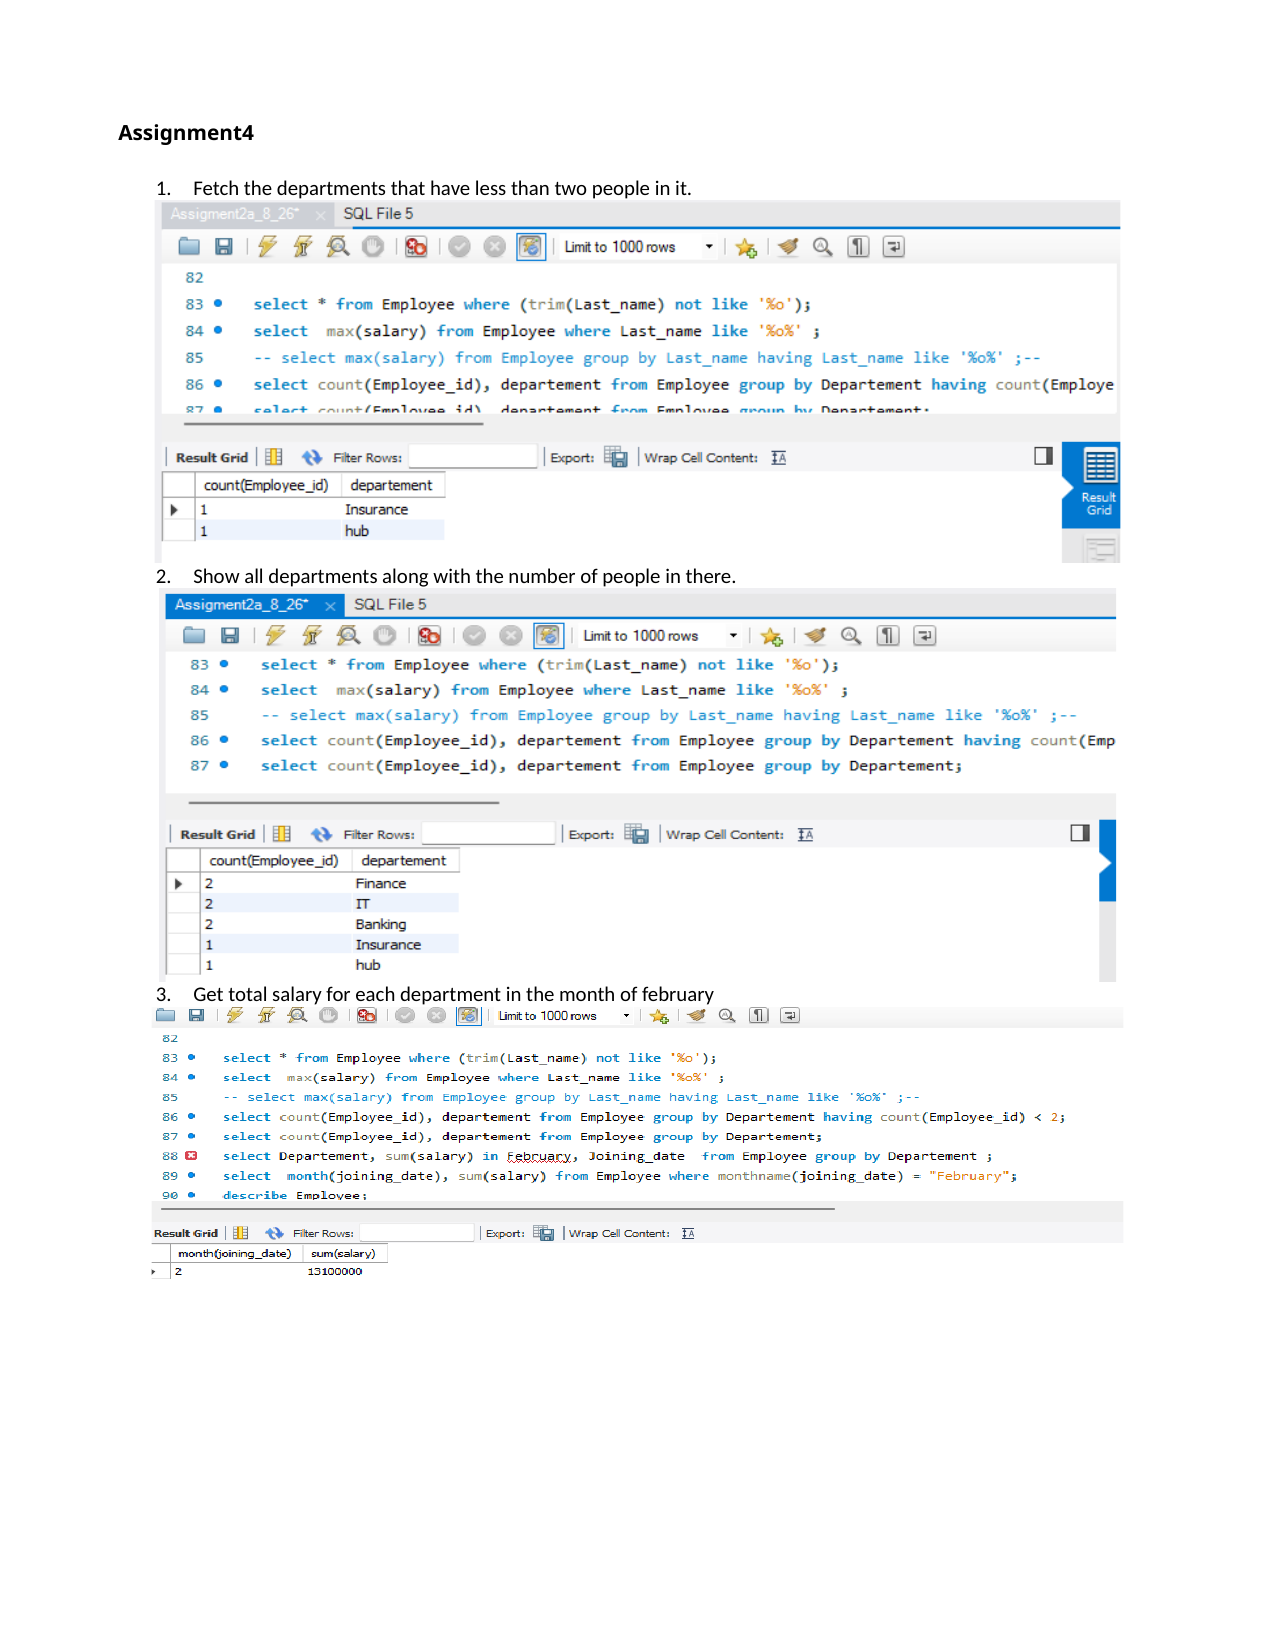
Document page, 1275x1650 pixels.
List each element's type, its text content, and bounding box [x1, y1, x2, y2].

picture [151, 1007, 1124, 1300]
list Fetch the departments that have less than two people in it. [156, 175, 1157, 200]
list Show all departments along with the number of people in there. [156, 200, 1157, 588]
list Get total salary for each department in the month of february [156, 588, 1157, 1007]
picture [154, 200, 1121, 563]
picture [159, 588, 1117, 982]
text Assignment4 [118, 118, 1157, 147]
